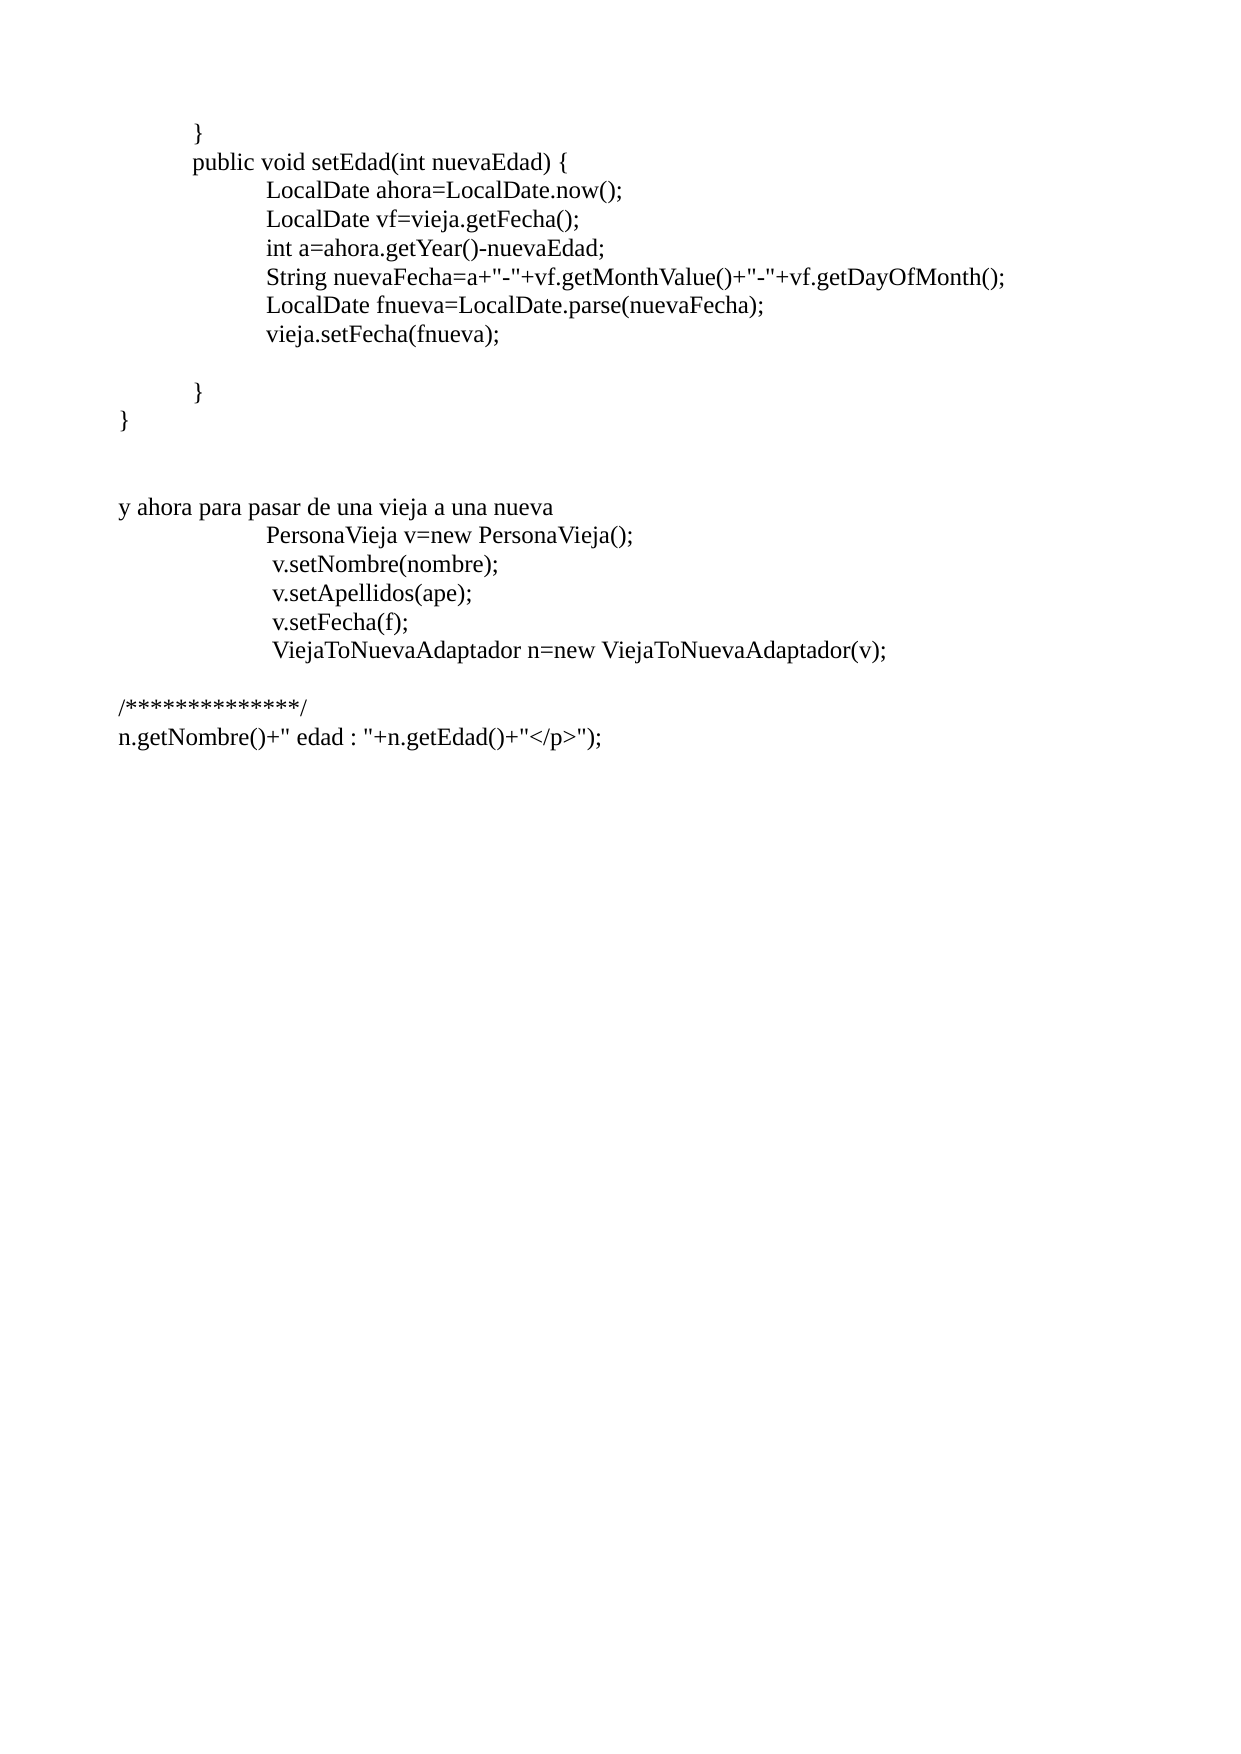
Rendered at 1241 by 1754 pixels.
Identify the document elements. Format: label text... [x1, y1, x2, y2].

text v.setNombre(nombre); [118, 549, 1122, 578]
text LocalDate ahora=LocalDate.now(); [118, 176, 1122, 204]
text v.setApellidos(ape); [118, 578, 1122, 607]
text PersonaVieja v=new PersonaVieja(); [118, 521, 1122, 549]
text /**************/ [118, 693, 1122, 722]
text v.setFecha(f); [118, 607, 1122, 636]
text public void setEdad(int nuevaEdad) { [118, 147, 1122, 176]
text y ahora para pasar de una vieja a una nueva [118, 492, 1122, 521]
text n.getNombre()+" edad : "+n.getEdad()+"</p>"); [118, 722, 1122, 751]
text LocalDate fnueva=LocalDate.parse(nuevaFecha); [118, 291, 1122, 319]
text ViejaToNuevaAdaptador n=new ViejaToNuevaAdaptador(v); [118, 636, 1122, 664]
text } [118, 118, 1122, 147]
text } [118, 377, 1122, 406]
text } [118, 406, 1122, 434]
text vieja.setFecha(fnueva); [118, 319, 1122, 348]
text String nuevaFecha=a+"-"+vf.getMonthValue()+"-"+vf.getDayOfMonth(); [118, 262, 1122, 291]
text LocalDate vf=vieja.getFecha(); [118, 204, 1122, 233]
text int a=ahora.getYear()-nuevaEdad; [118, 233, 1122, 262]
